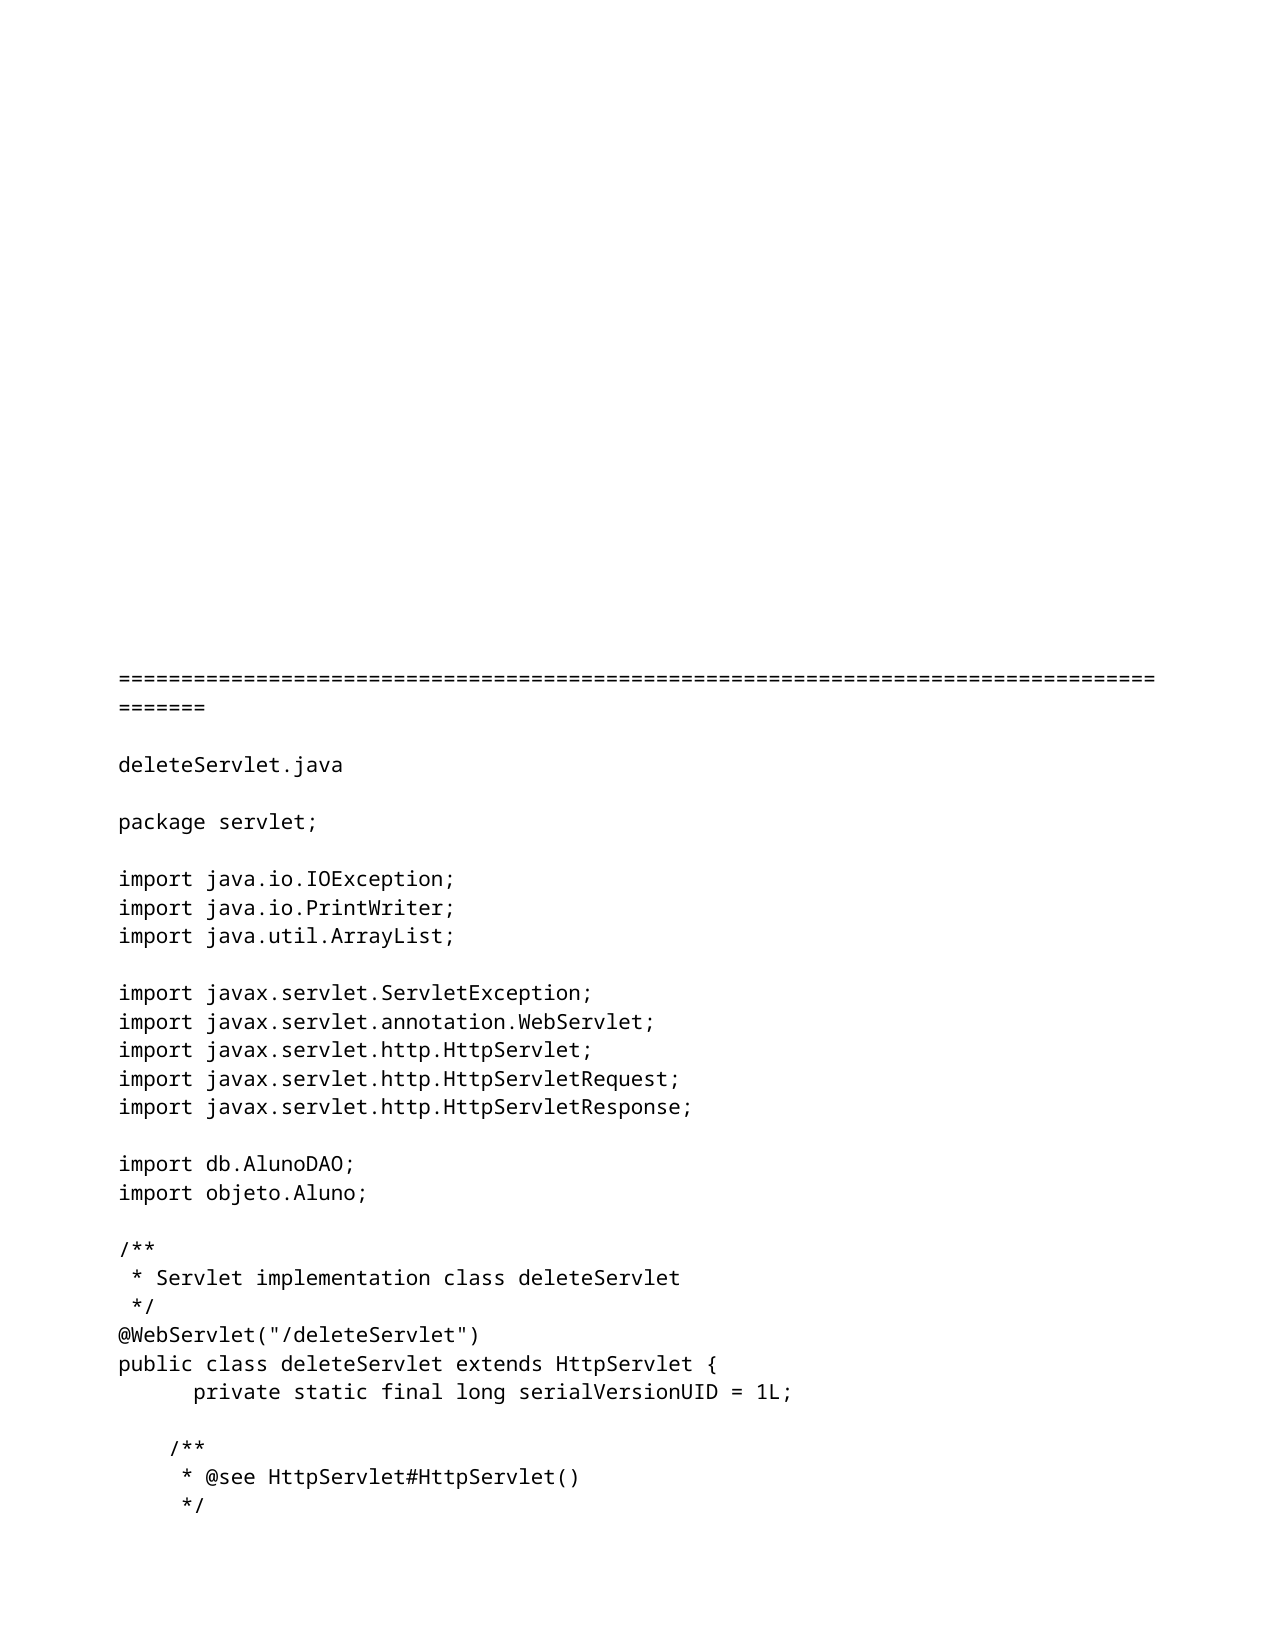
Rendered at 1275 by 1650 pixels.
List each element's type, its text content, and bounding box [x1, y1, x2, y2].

text * Servlet implementation class deleteServlet [118, 1263, 1157, 1292]
text import javax.servlet.ServletException; [118, 978, 1157, 1007]
text package servlet; [118, 807, 1157, 836]
text import javax.servlet.http.HttpServlet; [118, 1035, 1157, 1064]
text */ [118, 1491, 1157, 1519]
text private static final long serialVersionUID = 1L; [118, 1377, 1157, 1406]
text import objeto.Aluno; [118, 1178, 1157, 1206]
text ========================================================================================== [118, 664, 1157, 721]
text @WebServlet("/deleteServlet") [118, 1320, 1157, 1349]
text /** [118, 1434, 1157, 1462]
text import javax.servlet.annotation.WebServlet; [118, 1007, 1157, 1035]
text public class deleteServlet extends HttpServlet { [118, 1349, 1157, 1377]
text import java.util.ArrayList; [118, 921, 1157, 950]
text import db.AlunoDAO; [118, 1149, 1157, 1178]
text */ [118, 1292, 1157, 1320]
text import java.io.IOException; [118, 864, 1157, 893]
text * @see HttpServlet#HttpServlet() [118, 1462, 1157, 1491]
text /** [118, 1235, 1157, 1263]
text deleteServlet.java [118, 750, 1157, 778]
text import javax.servlet.http.HttpServletRequest; [118, 1064, 1157, 1092]
text import java.io.PrintWriter; [118, 893, 1157, 921]
text import javax.servlet.http.HttpServletResponse; [118, 1092, 1157, 1121]
